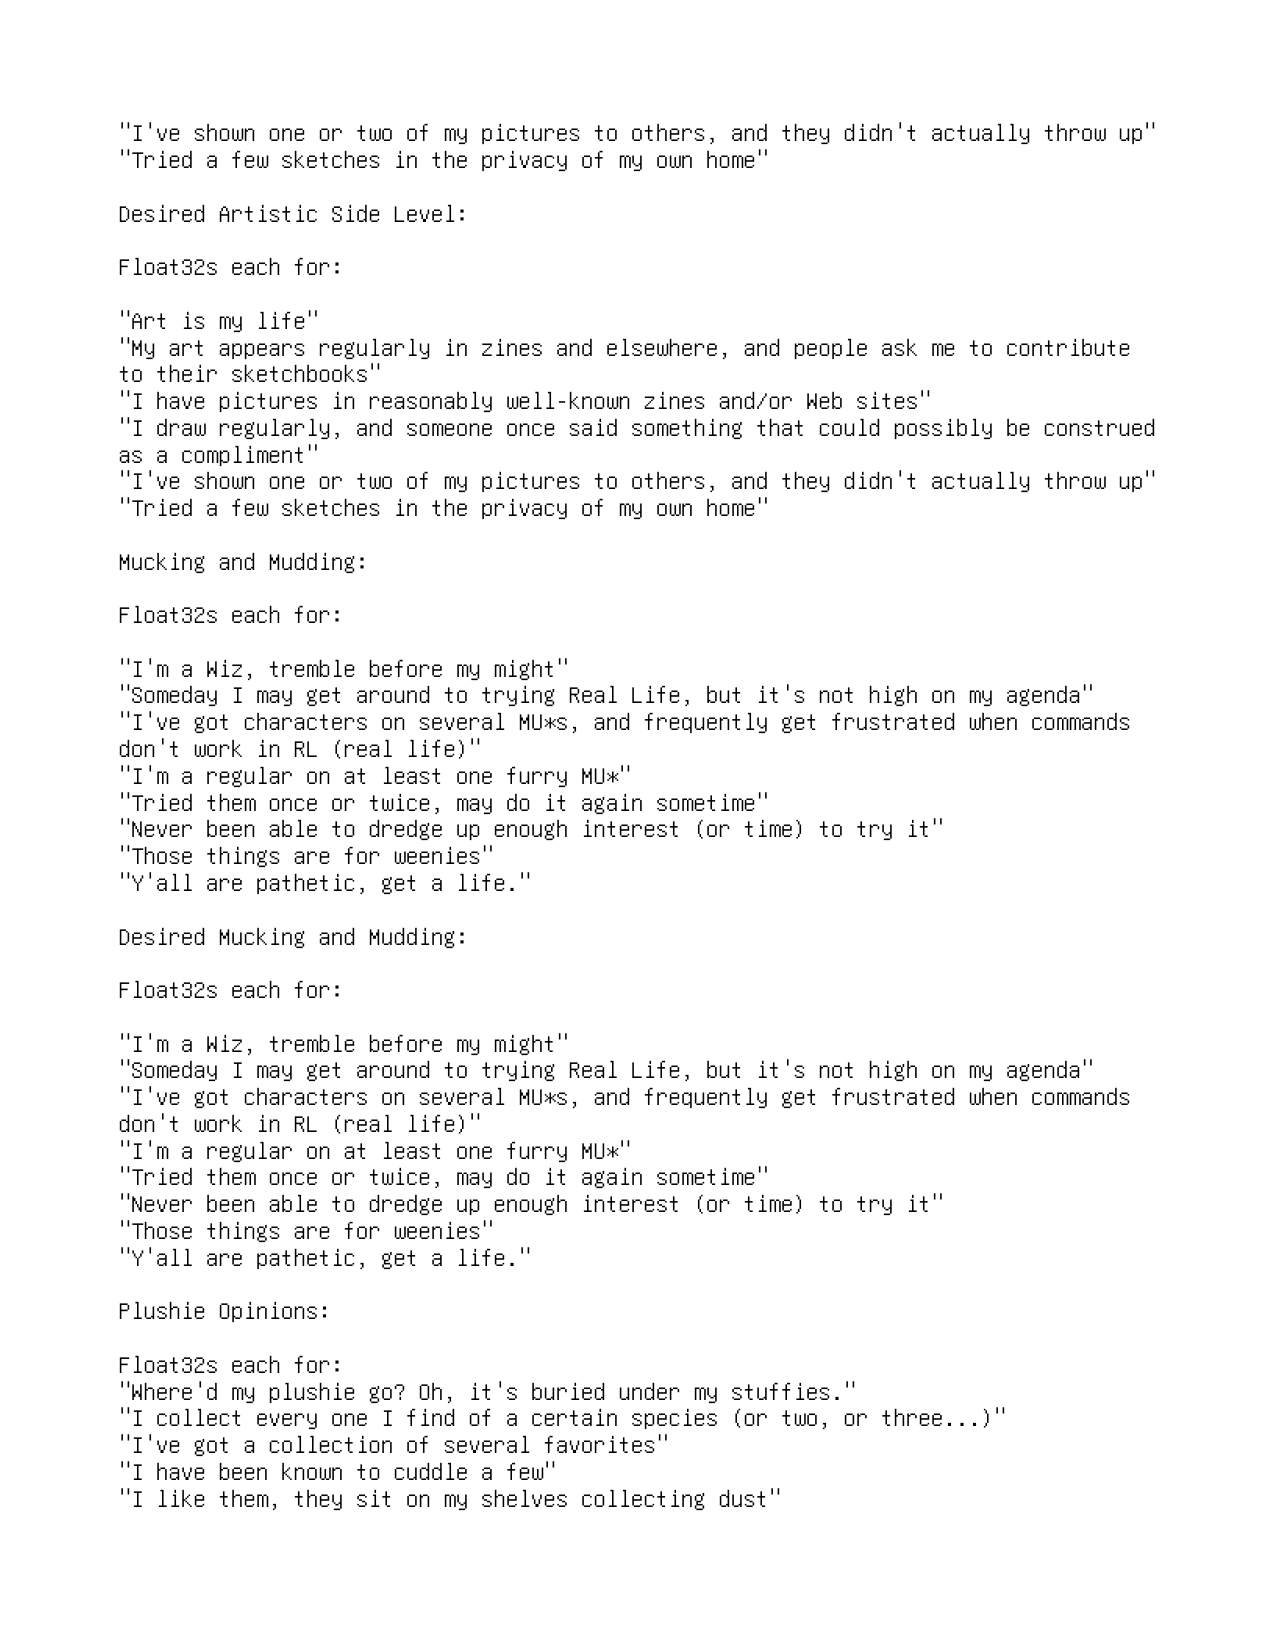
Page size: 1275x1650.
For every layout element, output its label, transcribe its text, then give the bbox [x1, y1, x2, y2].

text Float32s each for: [118, 1349, 1157, 1376]
text "Someday I may get around to trying Real Life, but it's not high on my agenda" [118, 1055, 1157, 1082]
text "I've shown one or two of my pictures to others, and they didn't actually throw up" [118, 118, 1157, 145]
text "I'm a regular on at least one furry MU*" [118, 1135, 1157, 1162]
text "Tried a few sketches in the privacy of my own home" [118, 493, 1157, 520]
text "Tried a few sketches in the privacy of my own home" [118, 145, 1157, 172]
text "I've shown one or two of my pictures to others, and they didn't actually throw up" [118, 466, 1157, 493]
text "I'm a Wiz, tremble before my might" [118, 1028, 1157, 1055]
text Plushie Opinions: [118, 1296, 1157, 1323]
text "I draw regularly, and someone once said something that could possibly be construed as a compliment" [118, 413, 1157, 466]
text Float32s each for: [118, 600, 1157, 627]
text "Y'all are pathetic, get a life." [118, 868, 1157, 894]
text Mucking and Mudding: [118, 546, 1157, 573]
text "Those things are for weenies" [118, 1216, 1157, 1242]
text "Tried them once or twice, may do it again sometime" [118, 1162, 1157, 1189]
text "I like them, they sit on my shelves collecting dust" [118, 1483, 1157, 1510]
text "I've got characters on several MU*s, and frequently get frustrated when commands don't work in RL (real life)" [118, 707, 1157, 761]
text Desired Artistic Side Level: [118, 198, 1157, 225]
text "I'm a regular on at least one furry MU*" [118, 761, 1157, 787]
text "Where'd my plushie go? Oh, it's buried under my stuffies." [118, 1376, 1157, 1403]
text "Someday I may get around to trying Real Life, but it's not high on my agenda" [118, 680, 1157, 707]
text "I'm a Wiz, tremble before my might" [118, 653, 1157, 680]
text "I have been known to cuddle a few" [118, 1457, 1157, 1483]
text Float32s each for: [118, 252, 1157, 279]
text "Art is my life" [118, 306, 1157, 332]
text "I've got characters on several MU*s, and frequently get frustrated when commands don't work in RL (real life)" [118, 1082, 1157, 1135]
text Float32s each for: [118, 975, 1157, 1002]
text "Those things are for weenies" [118, 841, 1157, 868]
text "I have pictures in reasonably well-known zines and/or Web sites" [118, 386, 1157, 413]
text Desired Mucking and Mudding: [118, 921, 1157, 948]
text "I've got a collection of several favorites" [118, 1430, 1157, 1457]
text "Never been able to dredge up enough interest (or time) to try it" [118, 1189, 1157, 1216]
text "Never been able to dredge up enough interest (or time) to try it" [118, 814, 1157, 841]
text "My art appears regularly in zines and elsewhere, and people ask me to contribute to their sketchbooks" [118, 332, 1157, 386]
text "Tried them once or twice, may do it again sometime" [118, 787, 1157, 814]
text "I collect every one I find of a certain species (or two, or three...)" [118, 1403, 1157, 1430]
text "Y'all are pathetic, get a life." [118, 1242, 1157, 1269]
